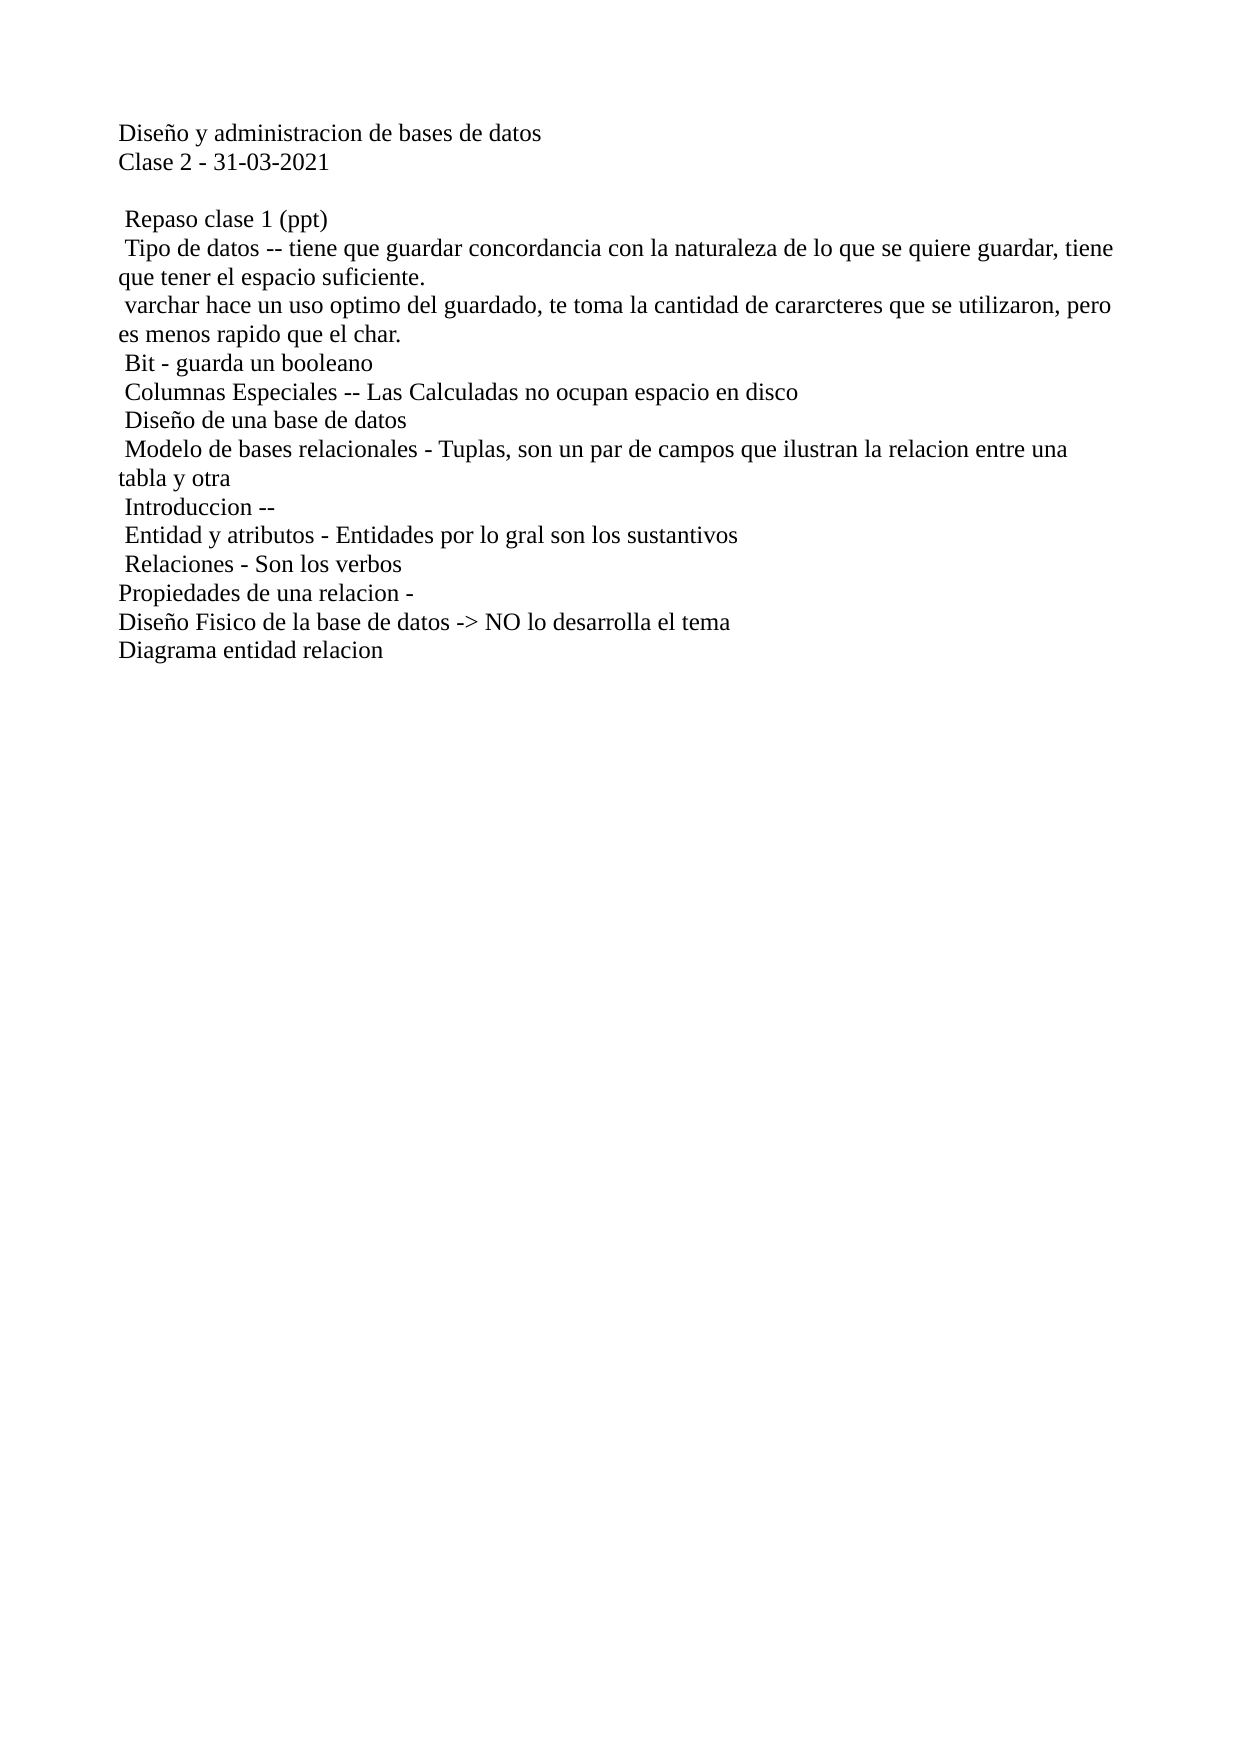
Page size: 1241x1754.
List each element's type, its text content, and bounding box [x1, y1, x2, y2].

text Diseño y administracion de bases de datos Clase 2 - 31-03-2021 Repaso clase 1 (ppt) Tipo de datos -- tiene que guardar concordancia con la naturaleza de lo que se quiere guardar, tiene que tener el espacio suficiente. varchar hace un uso optimo del guardado, te toma la cantidad de cararcteres que se utilizaron, pero es menos rapido que el char. Bit - guarda un booleano Columnas Especiales -- Las Calculadas no ocupan espacio en disco Diseño de una base de datos Modelo de bases relacionales - Tuplas, son un par de campos que ilustran la relacion entre una tabla y otra Introduccion -- Entidad y atributos - Entidades por lo gral son los sustantivos Relaciones - Son los verbos Propiedades de una relacion - Diseño Fisico de la base de datos -> NO lo desarrolla el tema Diagrama entidad relacion [118, 118, 1122, 664]
